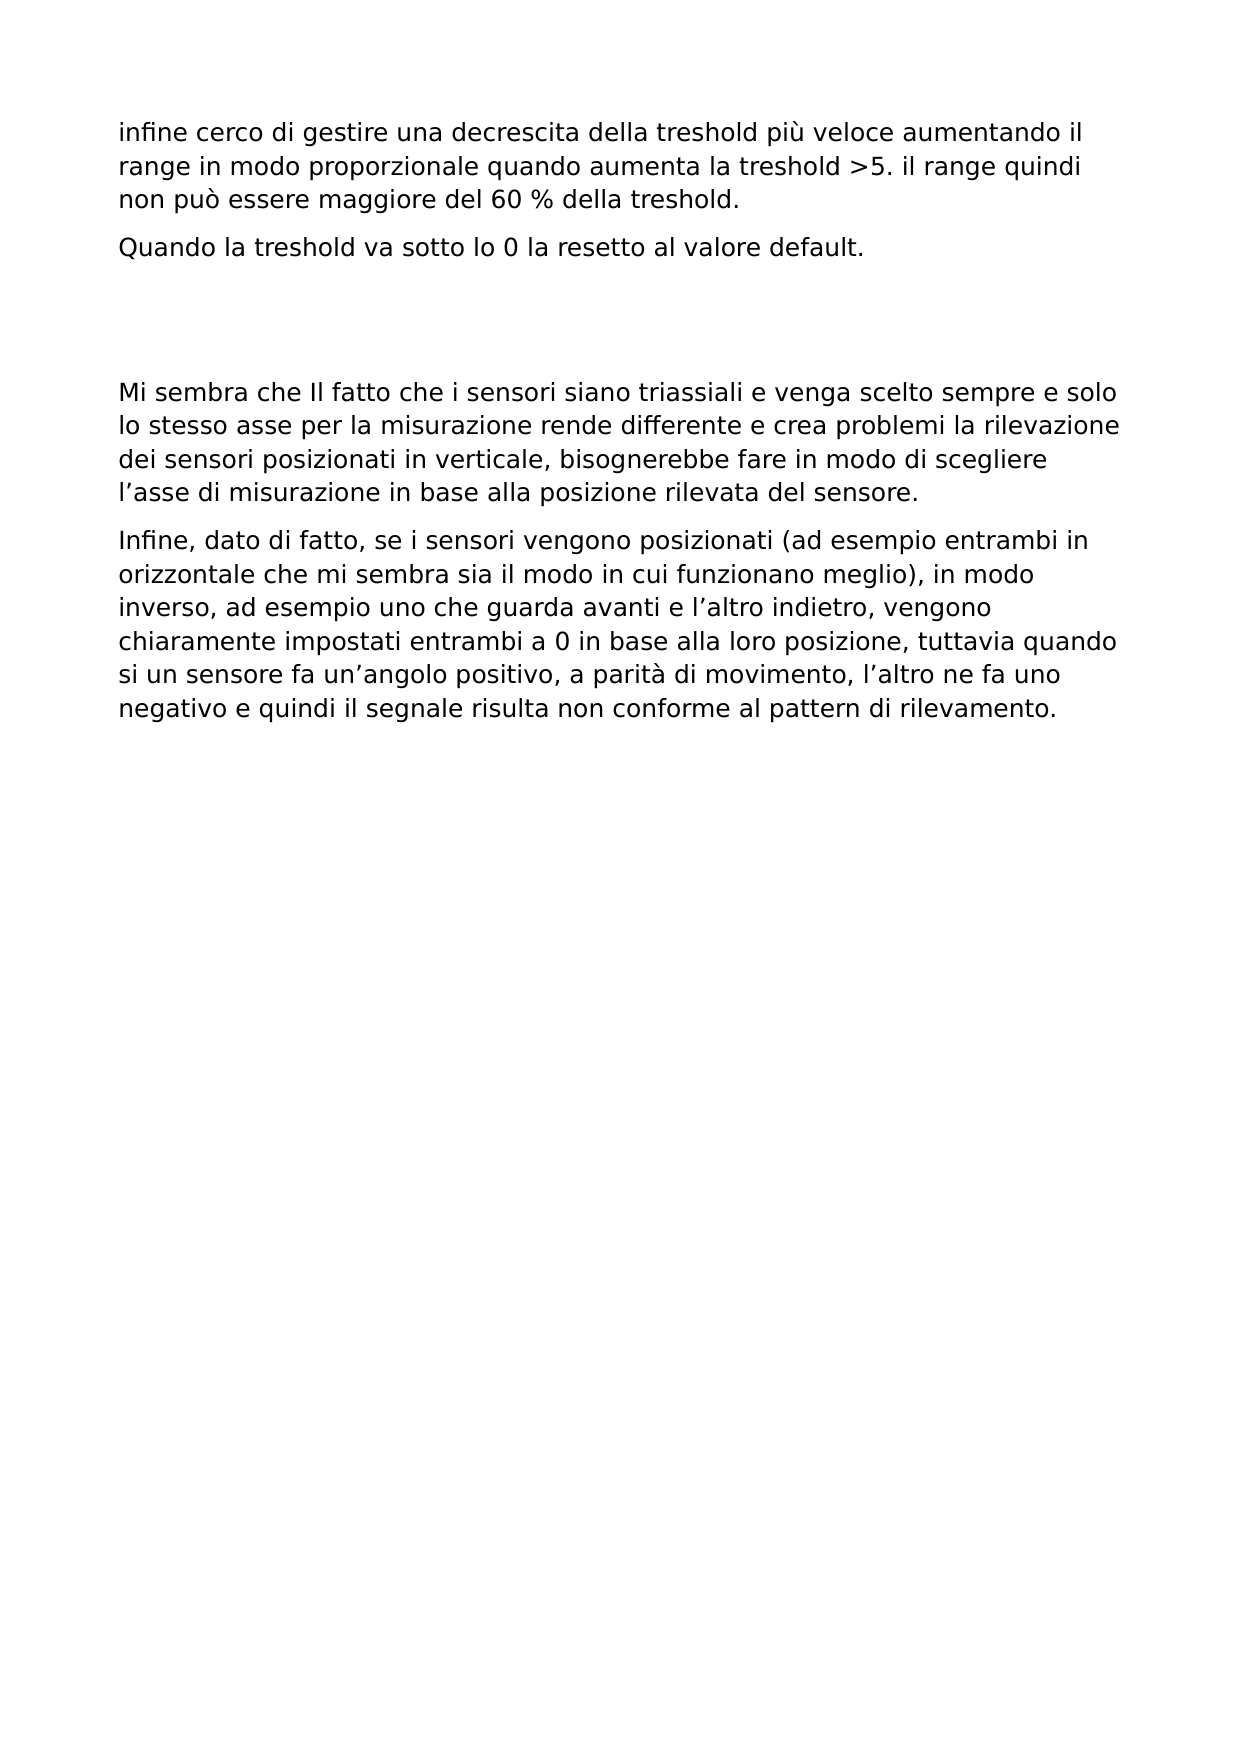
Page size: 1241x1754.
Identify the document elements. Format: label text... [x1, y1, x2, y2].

text infine cerco di gestire una decrescita della treshold più veloce aumentando il range in modo proporzionale quando aumenta la treshold >5. il range quindi non può essere maggiore del 60 % della treshold. [118, 118, 1122, 214]
text Quando la treshold va sotto lo 0 la resetto al valore default. [118, 233, 1122, 262]
text Mi sembra che Il fatto che i sensori siano triassiali e venga scelto sempre e solo lo stesso asse per la misurazione rende differente e crea problemi la rilevazione dei sensori posizionati in verticale, bisognerebbe fare in modo di scegliere l’asse di misurazione in base alla posizione rilevata del sensore. [118, 378, 1122, 507]
text Infine, dato di fatto, se i sensori vengono posizionati (ad esempio entrambi in orizzontale che mi sembra sia il modo in cui funzionano meglio), in modo inverso, ad esempio uno che guarda avanti e l’altro indietro, vengono chiaramente impostati entrambi a 0 in base alla loro posizione, tuttavia quando si un sensore fa un’angolo positivo, a parità di movimento, l’altro ne fa uno negativo e quindi il segnale risulta non conforme al pattern di rilevamento. [118, 526, 1122, 723]
